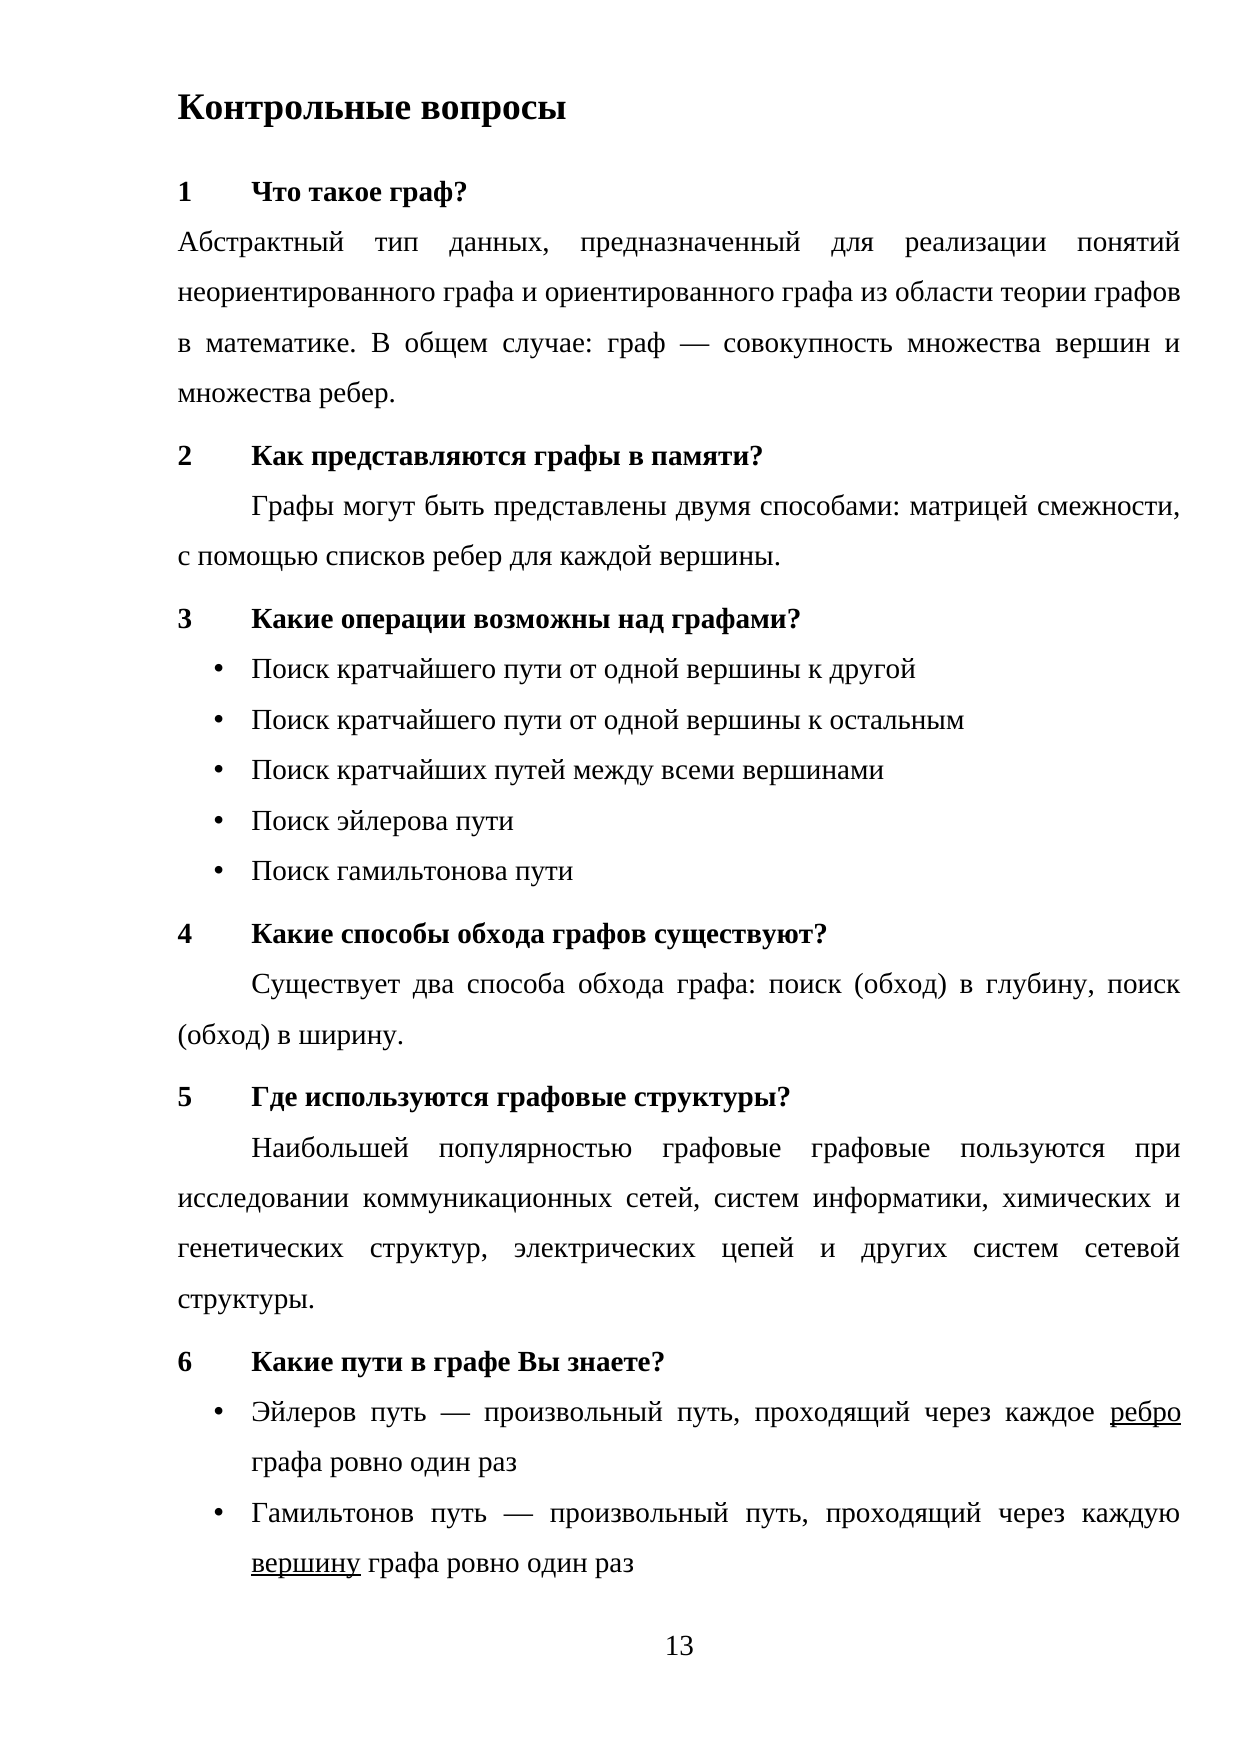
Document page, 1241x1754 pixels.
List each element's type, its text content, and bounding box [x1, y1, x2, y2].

list Поиск эйлерова пути [213, 803, 1181, 836]
subtitle Какие пути в графе Вы знаете? [177, 1344, 1181, 1377]
text Абстрактный тип данных, предназначенный для реализации понятий неориентированного графа и ориентированного графа из области теории графов в математике. В общем случае: граф — совокупность множества вершин и множества ребер. [177, 224, 1181, 408]
list Гамильтонов путь — произвольный путь, проходящий через каждую вершину графа ровно один раз [213, 1495, 1181, 1579]
list Эйлеров путь — произвольный путь, проходящий через каждое ребро графа ровно один раз [213, 1394, 1181, 1478]
subtitle Контрольные вопросы [177, 84, 1181, 127]
list Поиск гамильтонова пути [213, 853, 1181, 887]
subtitle Где используются графовые структуры? [177, 1079, 1181, 1113]
subtitle Как представляются графы в памяти? [177, 438, 1181, 471]
subtitle Какие способы обхода графов существуют? [177, 916, 1181, 950]
subtitle Какие операции возможны над графами? [177, 601, 1181, 635]
list Поиск кратчайшего пути от одной вершины к другой [213, 652, 1181, 685]
text Наибольшей популярностью графовые графовые пользуются при исследовании коммуникационных сетей, систем информатики, химических и генетических структур, электрических цепей и других систем сетевой структуры. [177, 1130, 1181, 1314]
subtitle Что такое граф? [177, 174, 1181, 207]
text Графы могут быть представлены двумя способами: матрицей смежности, с помощью списков ребер для каждой вершины. [177, 488, 1181, 572]
text Существует два способа обхода графа: поиск (обход) в глубину, поиск (обход) в ширину. [177, 966, 1181, 1050]
list Поиск кратчайших путей между всеми вершинами [213, 752, 1181, 786]
list Поиск кратчайшего пути от одной вершины к остальным [213, 702, 1181, 736]
